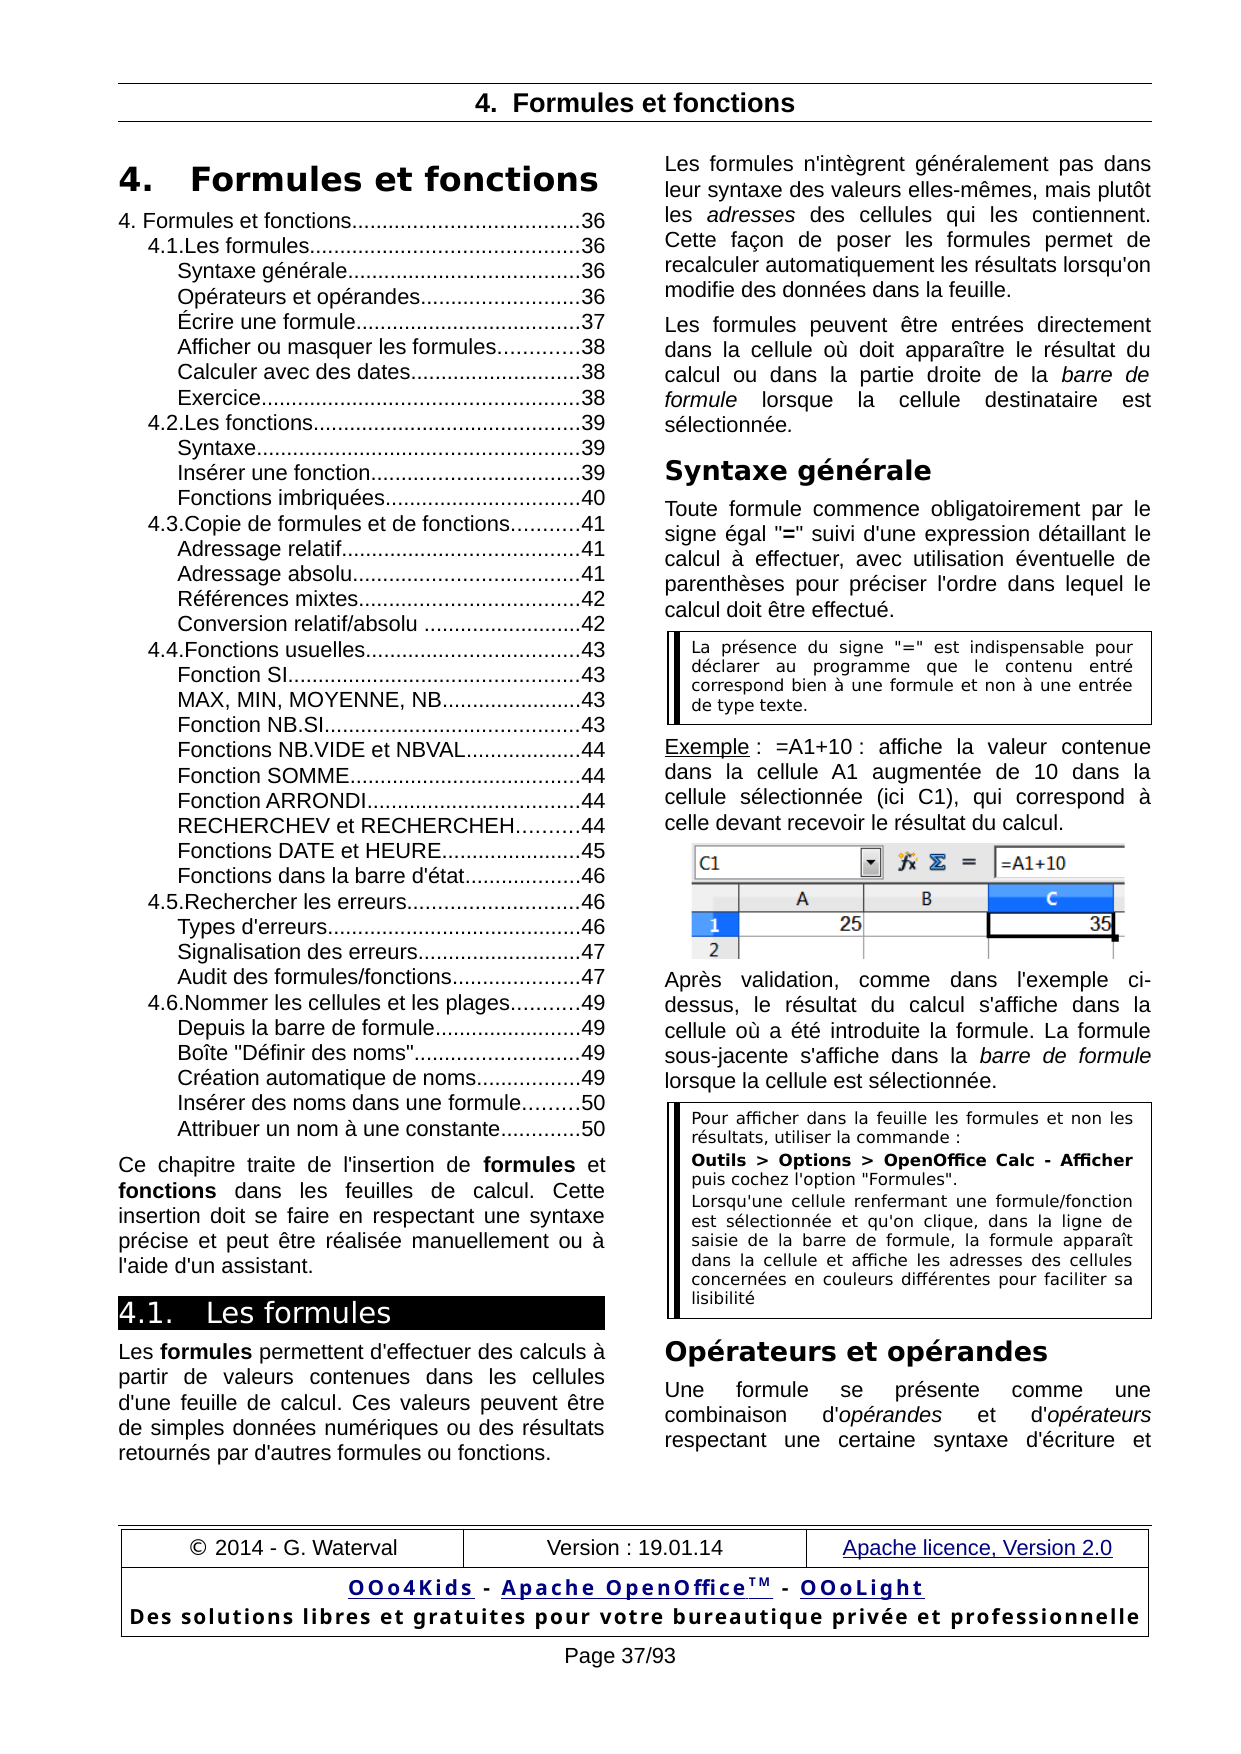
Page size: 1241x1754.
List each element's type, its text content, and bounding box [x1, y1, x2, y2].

text Les formules n'intègrent généralement pas dans leur syntaxe des valeurs elles-mêmes, mais plutôt les adresses des cellules qui les contiennent. Cette façon de poser les formules permet de recalculer automatiquement les résultats lorsqu'on modifie des données dans la feuille. [664, 151, 1152, 303]
text Écrire une formule 37 [177, 309, 605, 334]
text Exemple : =A1+10 : affiche la valeur contenue dans la cellule A1 augmentée de 10 dans la cellule sélectionnée (ici C1), qui correspond à celle devant recevoir le résultat du calcul. [664, 734, 1152, 834]
text Création automatique de noms 49 [177, 1065, 605, 1090]
text Syntaxe générale 36 [177, 258, 605, 283]
text Exercice 38 [177, 384, 605, 409]
subtitle Syntaxe générale [664, 455, 1152, 487]
table_header La présence du signe "=" est indispensable pour déclarer au programme que le contenu entré correspond bien à une formule et non à une entrée de type texte. [680, 632, 1151, 724]
text Fonctions DATE et HEURE 45 [177, 838, 605, 863]
subtitle Formules et fonctions [118, 160, 605, 199]
text Depuis la barre de formule 49 [177, 1014, 605, 1040]
text 4. Formules et fonctions 36 [118, 208, 605, 233]
text Opérateurs et opérandes 36 [177, 283, 605, 309]
text Fonction ARRONDI 44 [177, 788, 605, 813]
text Insérer des noms dans une formule 50 [177, 1090, 605, 1115]
text Audit des formules/fonctions 47 [177, 964, 605, 989]
text Références mixtes 42 [177, 586, 605, 611]
text 4.4.Fonctions usuelles 43 [148, 636, 605, 662]
text Syntaxe 39 [177, 435, 605, 460]
subtitle Opérateurs et opérandes [664, 1336, 1152, 1368]
text Fonctions dans la barre d'état 46 [177, 863, 605, 888]
text Insérer une fonction 39 [177, 460, 605, 485]
text Fonction SI 43 [177, 662, 605, 687]
text Adressage absolu 41 [177, 561, 605, 586]
text Types d'erreurs 46 [177, 914, 605, 939]
text Adressage relatif 41 [177, 536, 605, 561]
text Les formules peuvent être entrées directement dans la cellule où doit apparaître le résultat du calcul ou dans la partie droite de la barre de formule lorsque la cellule destinataire est sélectionnée. [664, 311, 1152, 437]
text 4.5.Rechercher les erreurs 46 [148, 888, 605, 914]
text Fonction SOMME 44 [177, 762, 605, 788]
text 4.3.Copie de formules et de fonctions 41 [148, 510, 605, 536]
text Ce chapitre traite de l'insertion de formules et fonctions dans les feuilles de calcul. Cette insertion doit se faire en respectant une syntaxe précise et peut être réalisée manuellement ou à l'aide d'un assistant. [118, 1152, 605, 1278]
text MAX, MIN, MOYENNE, NB 43 [177, 687, 605, 712]
text Conversion relatif/absolu 42 [177, 611, 605, 636]
subtitle Les formules [118, 1296, 605, 1330]
text Fonctions NB.VIDE et NBVAL 44 [177, 737, 605, 762]
text Fonction NB.SI 43 [177, 712, 605, 737]
text Attribuer un nom à une constante 50 [177, 1115, 605, 1141]
text RECHERCHEV et RECHERCHEH 44 [177, 813, 605, 838]
text Fonctions imbriquées 40 [177, 485, 605, 510]
text Toute formule commence obligatoirement par le signe égal "=" suivi d'une expression détaillant le calcul à effectuer, avec utilisation éventuelle de parenthèses pour préciser l'ordre dans lequel le calcul doit être effectué. [664, 496, 1152, 622]
text 4.2.Les fonctions 39 [148, 409, 605, 435]
text Les formules permettent d'effectuer des calculs à partir de valeurs contenues dans les cellules d'une feuille de calcul. Ces valeurs peuvent être de simples données numériques ou des résultats retournés par d'autres formules ou fonctions. [118, 1339, 605, 1465]
text Après validation, comme dans l'exemple ci-dessus, le résultat du calcul s'affiche dans la cellule où a été introduite la formule. La formule sous-jacente s'affiche dans la barre de formule lorsque la cellule est sélectionnée. [664, 967, 1152, 1093]
text Boîte "Définir des noms" 49 [177, 1040, 605, 1065]
text Une formule se présente comme une combinaison d'opérandes et d'opérateurs respectant une certaine syntaxe d'écriture et [664, 1377, 1152, 1452]
text 4.1.Les formules 36 [148, 233, 605, 258]
text Signalisation des erreurs 47 [177, 939, 605, 964]
table_header Pour afficher dans la feuille les formules et non les résultats, utiliser la commande : Outils > Options > OpenOffice Calc - Afficher puis cochez l'option "Formules". Lorsqu'une cellule renfermant une formule/fonction est sélectionnée et qu'on clique, dans la ligne de saisie de la barre de formule, la formule apparaît dans la cellule et affiche les adresses des cellules concernées en couleurs différentes pour faciliter sa lisibilité [680, 1103, 1151, 1317]
text Afficher ou masquer les formules 38 [177, 334, 605, 359]
text 4.6.Nommer les cellules et les plages 49 [148, 989, 605, 1014]
text Calculer avec des dates 38 [177, 359, 605, 384]
